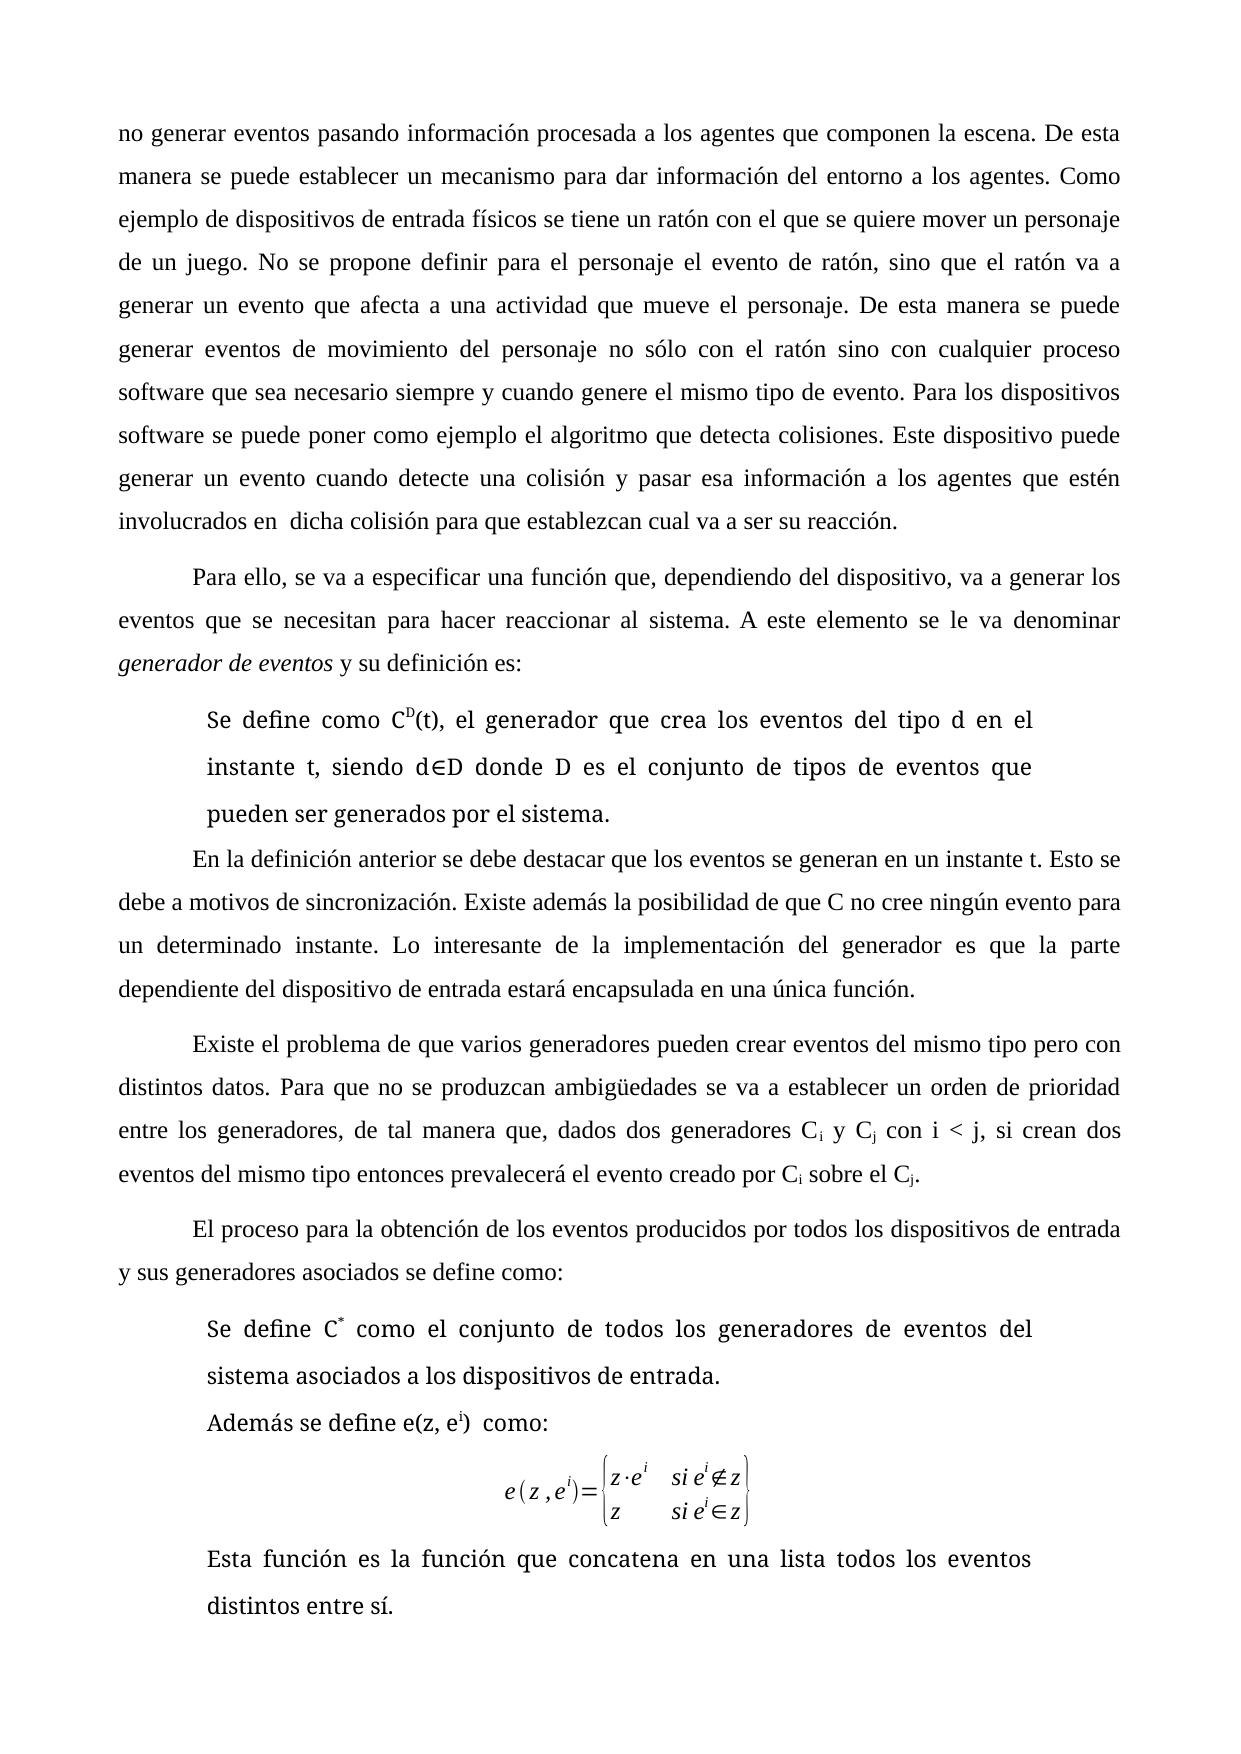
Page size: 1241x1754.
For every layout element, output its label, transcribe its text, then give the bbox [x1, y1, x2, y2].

text no generar eventos pasando información procesada a los agentes que componen la escena. De esta manera se puede establecer un mecanismo para dar información del entorno a los agentes. Como ejemplo de dispositivos de entrada físicos se tiene un ratón con el que se quiere mover un personaje de un juego. No se propone definir para el personaje el evento de ratón, sino que el ratón va a generar un evento que afecta a una actividad que mueve el personaje. De esta manera se puede generar eventos de movimiento del personaje no sólo con el ratón sino con cualquier proceso software que sea necesario siempre y cuando genere el mismo tipo de evento. Para los dispositivos software se puede poner como ejemplo el algoritmo que detecta colisiones. Este dispositivo puede generar un evento cuando detecte una colisión y pasar esa información a los agentes que estén involucrados en dicha colisión para que establezcan cual va a ser su reacción. [118, 118, 1122, 535]
text Existe el problema de que varios generadores pueden crear eventos del mismo tipo pero con distintos datos. Para que no se produzcan ambigüedades se va a establecer un orden de prioridad entre los generadores, de tal manera que, dados dos generadores Ci y Cj con i < j, si crean dos eventos del mismo tipo entonces prevalecerá el evento creado por Ci sobre el Cj. [118, 1029, 1122, 1187]
text Se define como CD(t), el generador que crea los eventos del tipo d en el instante t, siendo d∈D donde D es el conjunto de tipos de eventos que pueden ser generados por el sistema. [207, 704, 1033, 829]
text Se define C* como el conjunto de todos los generadores de eventos del sistema asociados a los dispositivos de entrada. [207, 1313, 1033, 1391]
text Para ello, se va a especificar una función que, dependiendo del dispositivo, va a generar los eventos que se necesitan para hacer reaccionar al sistema. A este elemento se le va denominar generador de eventos y su definición es: [118, 562, 1122, 677]
text El proceso para la obtención de los eventos producidos por todos los dispositivos de entrada y sus generadores asociados se define como: [118, 1214, 1122, 1286]
text En la definición anterior se debe destacar que los eventos se generan en un instante t. Esto se debe a motivos de sincronización. Existe además la posibilidad de que C no cree ningún evento para un determinado instante. Lo interesante de la implementación del generador es que la parte dependiente del dispositivo de entrada estará encapsulada en una única función. [118, 844, 1122, 1002]
text Esta función es la función que concatena en una lista todos los eventos distintos entre sí. [207, 1543, 1033, 1621]
text Además se define e(z, ei) como: [207, 1407, 1033, 1438]
